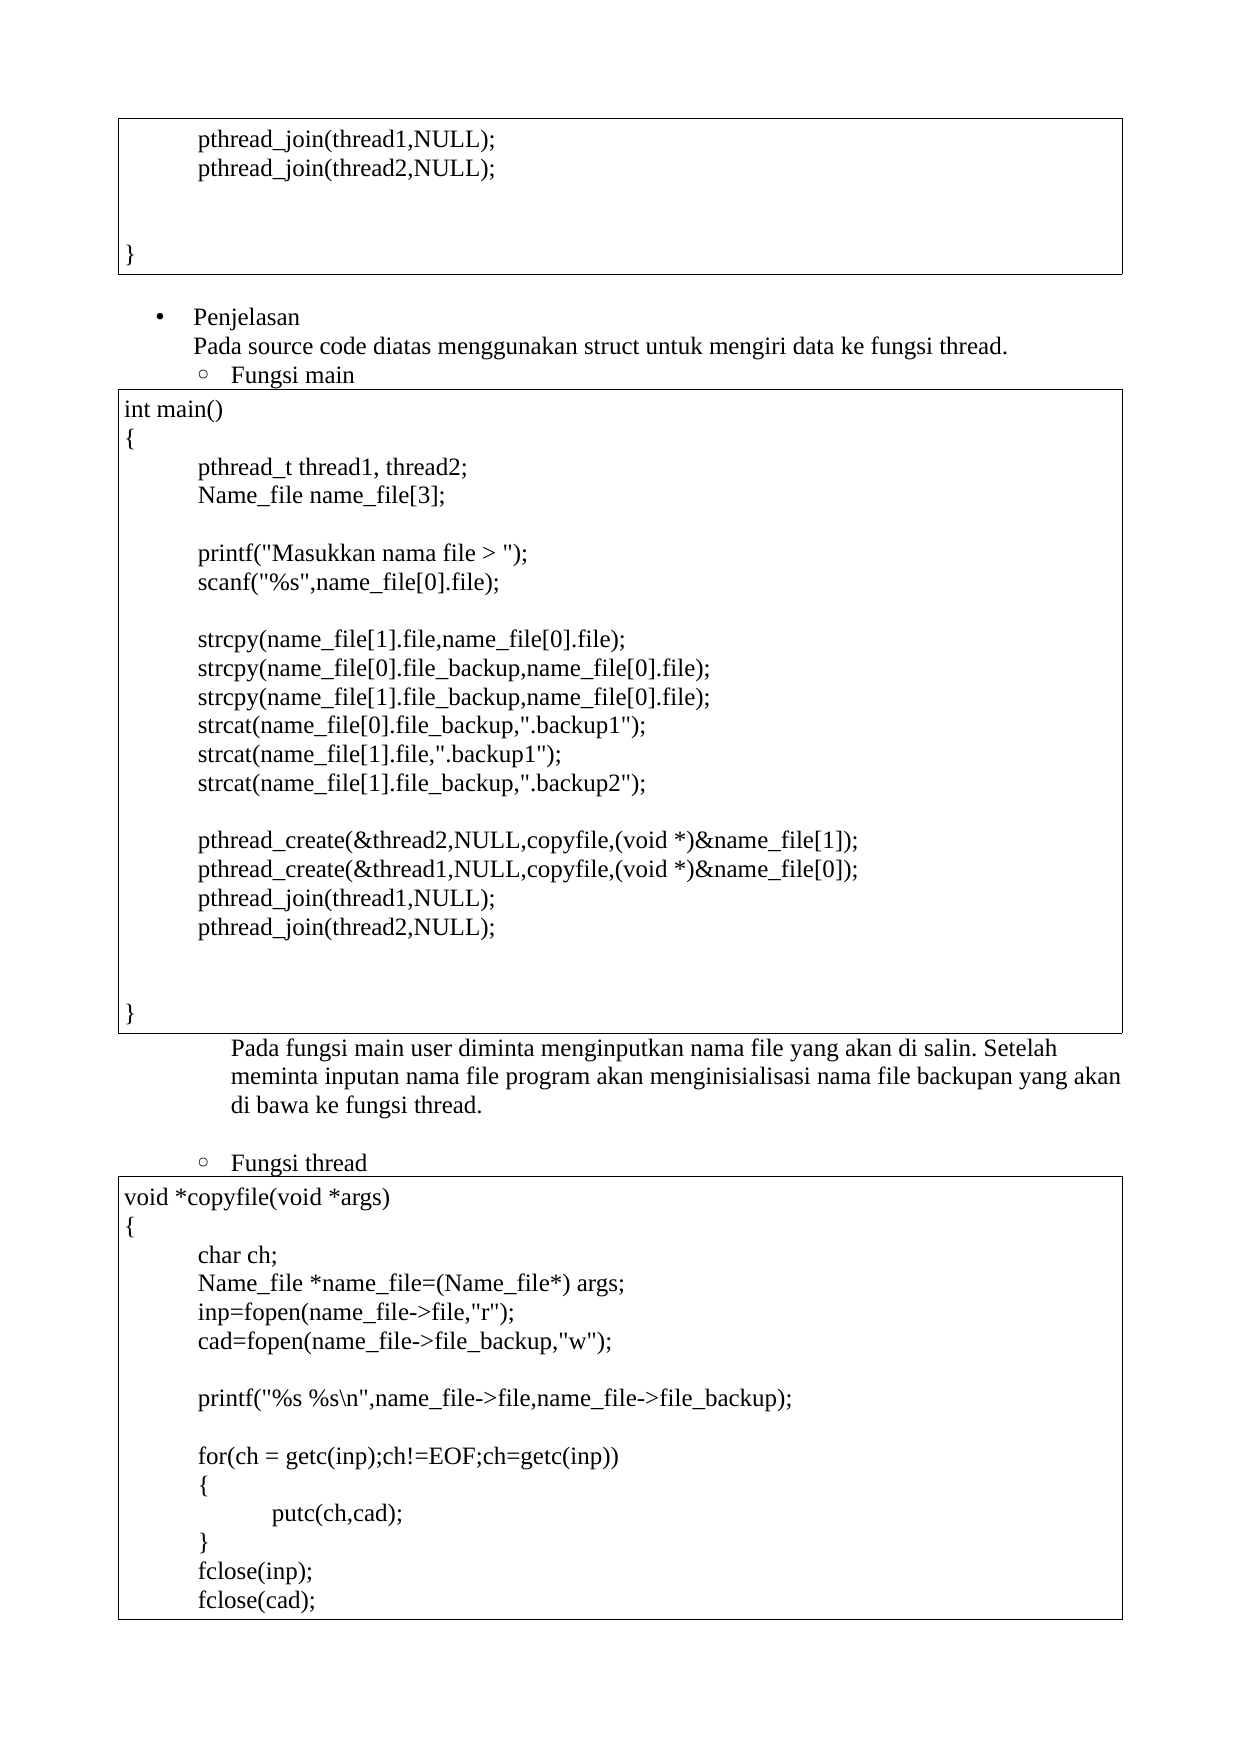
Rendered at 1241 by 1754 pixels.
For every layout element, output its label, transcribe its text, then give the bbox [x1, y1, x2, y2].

table_header int main() { pthread_t thread1, thread2; Name_file name_file[3]; printf("Masukkan nama file > "); scanf("%s",name_file[0].file); strcpy(name_file[1].file,name_file[0].file); strcpy(name_file[0].file_backup,name_file[0].file); strcpy(name_file[1].file_backup,name_file[0].file); strcat(name_file[0].file_backup,".backup1"); strcat(name_file[1].file,".backup1"); strcat(name_file[1].file_backup,".backup2"); pthread_create(&thread2,NULL,copyfile,(void *)&name_file[1]); pthread_create(&thread1,NULL,copyfile,(void *)&name_file[0]); pthread_join(thread1,NULL); pthread_join(thread2,NULL); } [119, 390, 1122, 1033]
list Pada fungsi main user diminta menginputkan nama file yang akan di salin. Setelah meminta inputan nama file program akan menginisialisasi nama file backupan yang akan di bawa ke fungsi thread. [193, 1034, 1122, 1119]
list Fungsi thread [193, 1148, 1122, 1176]
table_header pthread_join(thread1,NULL); pthread_join(thread2,NULL); } [119, 119, 1122, 273]
list Fungsi main [193, 360, 1122, 388]
list Penjelasan [156, 302, 1122, 331]
list Pada source code diatas menggunakan struct untuk mengiri data ke fungsi thread. [156, 331, 1122, 360]
table_header void *copyfile(void *args) { char ch; Name_file *name_file=(Name_file*) args; inp=fopen(name_file->file,"r"); cad=fopen(name_file->file_backup,"w"); printf("%s %s\n",name_file->file,name_file->file_backup); for(ch = getc(inp);ch!=EOF;ch=getc(inp)) { putc(ch,cad); } fclose(inp); fclose(cad); [119, 1177, 1122, 1619]
